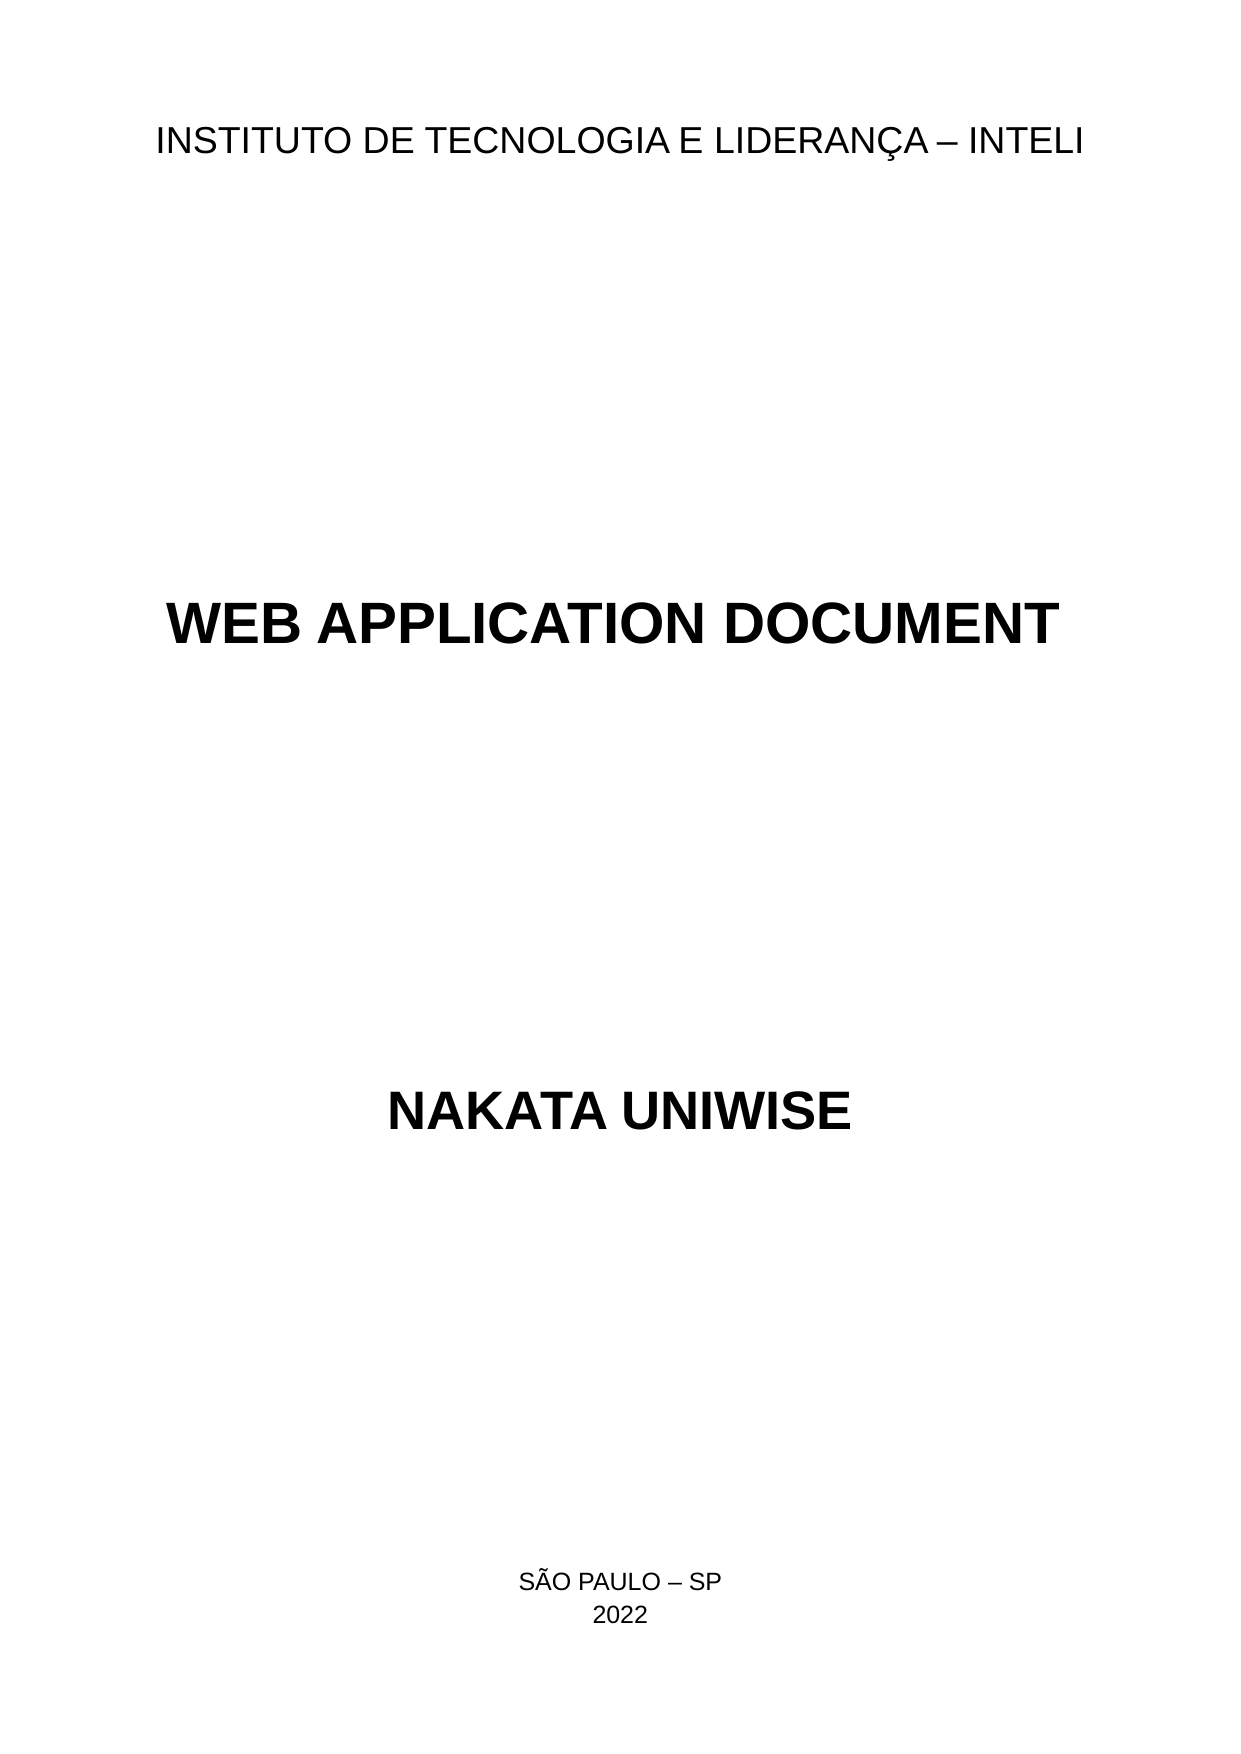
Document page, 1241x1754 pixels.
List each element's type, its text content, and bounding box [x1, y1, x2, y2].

text INSTITUTO DE TECNOLOGIA E LIDERANÇA – INTELI [118, 118, 1122, 161]
text WEB APPLICATION DOCUMENT [118, 589, 1122, 656]
text NAKATA UNIWISE [118, 1079, 1122, 1141]
text SÃO PAULO – SP [118, 1567, 1122, 1596]
text 2022 [118, 1600, 1122, 1629]
